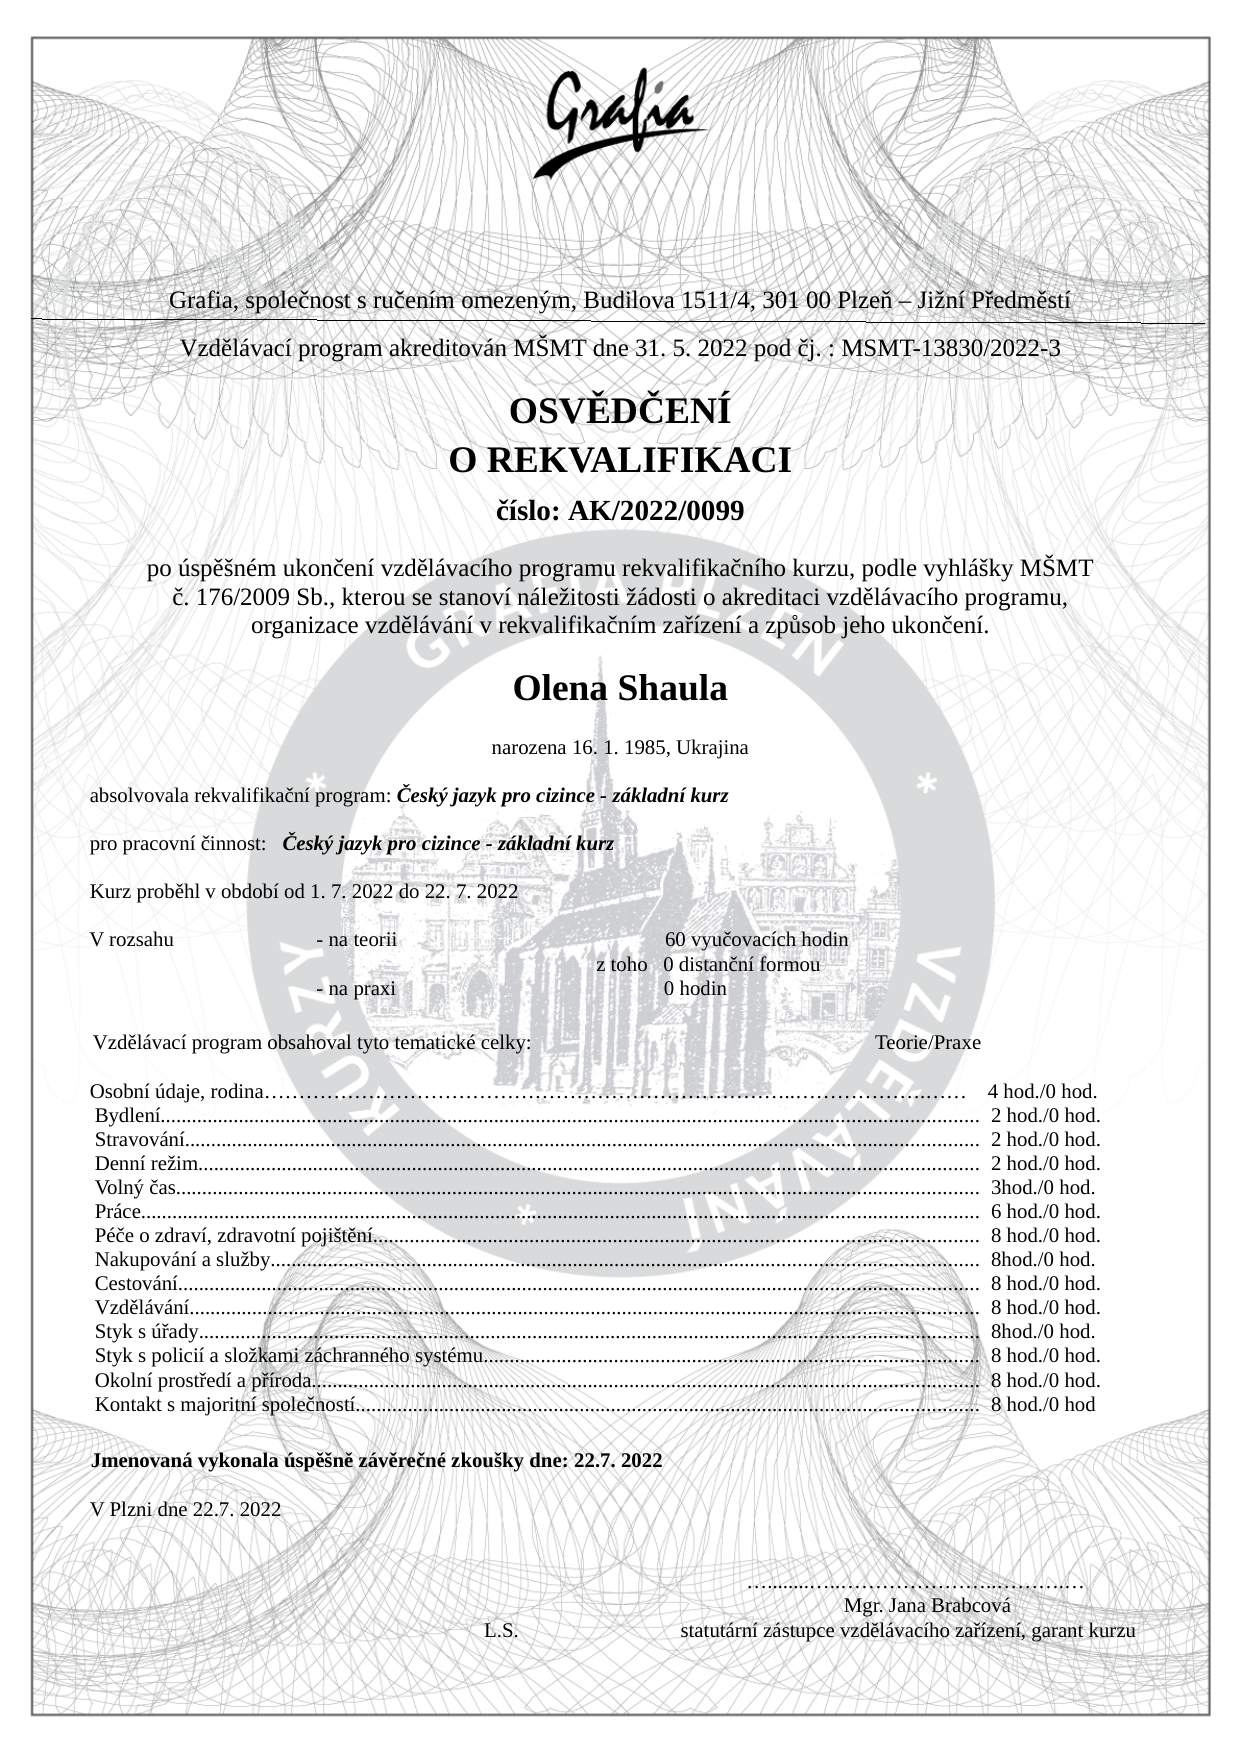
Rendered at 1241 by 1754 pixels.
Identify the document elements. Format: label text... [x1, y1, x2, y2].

text V Plzni dne 22.7. 2022 [0, 1497, 1240, 1521]
text číslo: AK/2022/0099 [0, 493, 1240, 526]
text Jmenovaná vykonala úspěšně závěrečné zkoušky dne: 22.7. 2022 [0, 1444, 1240, 1473]
text Stravování 2 hod./0 hod. [94, 1127, 1240, 1151]
text Vzdělávání 8 hod./0 hod. [94, 1295, 1240, 1319]
picture [0, 0, 1241, 1754]
text Nakupování a služby 8hod./0 hod. [94, 1247, 1240, 1271]
text Grafia, společnost s ručením omezeným, Budilova 1511/4, 301 00 Plzeň – Jižní Předměstí [0, 285, 1240, 314]
text - na praxi 0 hodin [0, 976, 1240, 999]
text Denní režim 2 hod./0 hod. [94, 1151, 1240, 1175]
text Styk s policií a složkami záchranného systému 8 hod./0 hod. [94, 1343, 1240, 1367]
text O REKVALIFIKACI [0, 437, 1240, 481]
text č. 176/2009 Sb., kterou se stanoví náležitosti žádosti o akreditaci vzdělávacího programu, [0, 582, 1240, 610]
text z toho 0 distanční formou [0, 951, 1240, 976]
text narozena 16. 1. 1985, Ukrajina [0, 735, 1240, 759]
text Osobní údaje, rodina…………………………………………………………………..……………….…… 4 hod./0 hod. [0, 1079, 1240, 1103]
text Volný čas 3hod./0 hod. [94, 1175, 1240, 1199]
text Bydlení 2 hod./0 hod. [94, 1103, 1240, 1127]
text absolvovala rekvalifikační program: Český jazyk pro cizince - základní kurz [0, 783, 1240, 807]
text Kurz proběhl v období od 1. 7. 2022 do 22. 7. 2022 [0, 879, 1240, 903]
text Kontakt s majoritní společností 8 hod./0 hod [94, 1392, 1240, 1416]
text organizace vzdělávání v rekvalifikačním zařízení a způsob jeho ukončení. [0, 610, 1240, 639]
text V rozsahu - na teorii 60 vyučovacích hodin [0, 927, 1240, 951]
text Vzdělávací program akreditován MŠMT dne 31. 5. 2022 pod čj. : MSMT-13830/2022-3 [0, 333, 1240, 362]
text Mgr. Jana Brabcová [0, 1593, 1240, 1617]
text po úspěšném ukončení vzdělávacího programu rekvalifikačního kurzu, podle vyhlášky MŠMT [0, 553, 1240, 582]
text Péče o zdraví, zdravotní pojištění 8 hod./0 hod. [94, 1223, 1240, 1247]
text …........…..…………………..……….… [0, 1569, 1240, 1593]
text Vzdělávací program obsahoval tyto tematické celky: Teorie/Praxe [0, 1026, 1240, 1055]
text Práce 6 hod./0 hod. [94, 1199, 1240, 1223]
text Styk s úřady 8hod./0 hod. [94, 1319, 1240, 1343]
text Olena Shaula [0, 665, 1240, 708]
text OSVĚDČENÍ [0, 388, 1240, 431]
text Okolní prostředí a příroda 8 hod./0 hod. [94, 1367, 1240, 1392]
text L.S. statutární zástupce vzdělávacího zařízení, garant kurzu [0, 1617, 1240, 1642]
text pro pracovní činnost: Český jazyk pro cizince - základní kurz [0, 831, 1240, 855]
text Cestování 8 hod./0 hod. [94, 1271, 1240, 1295]
